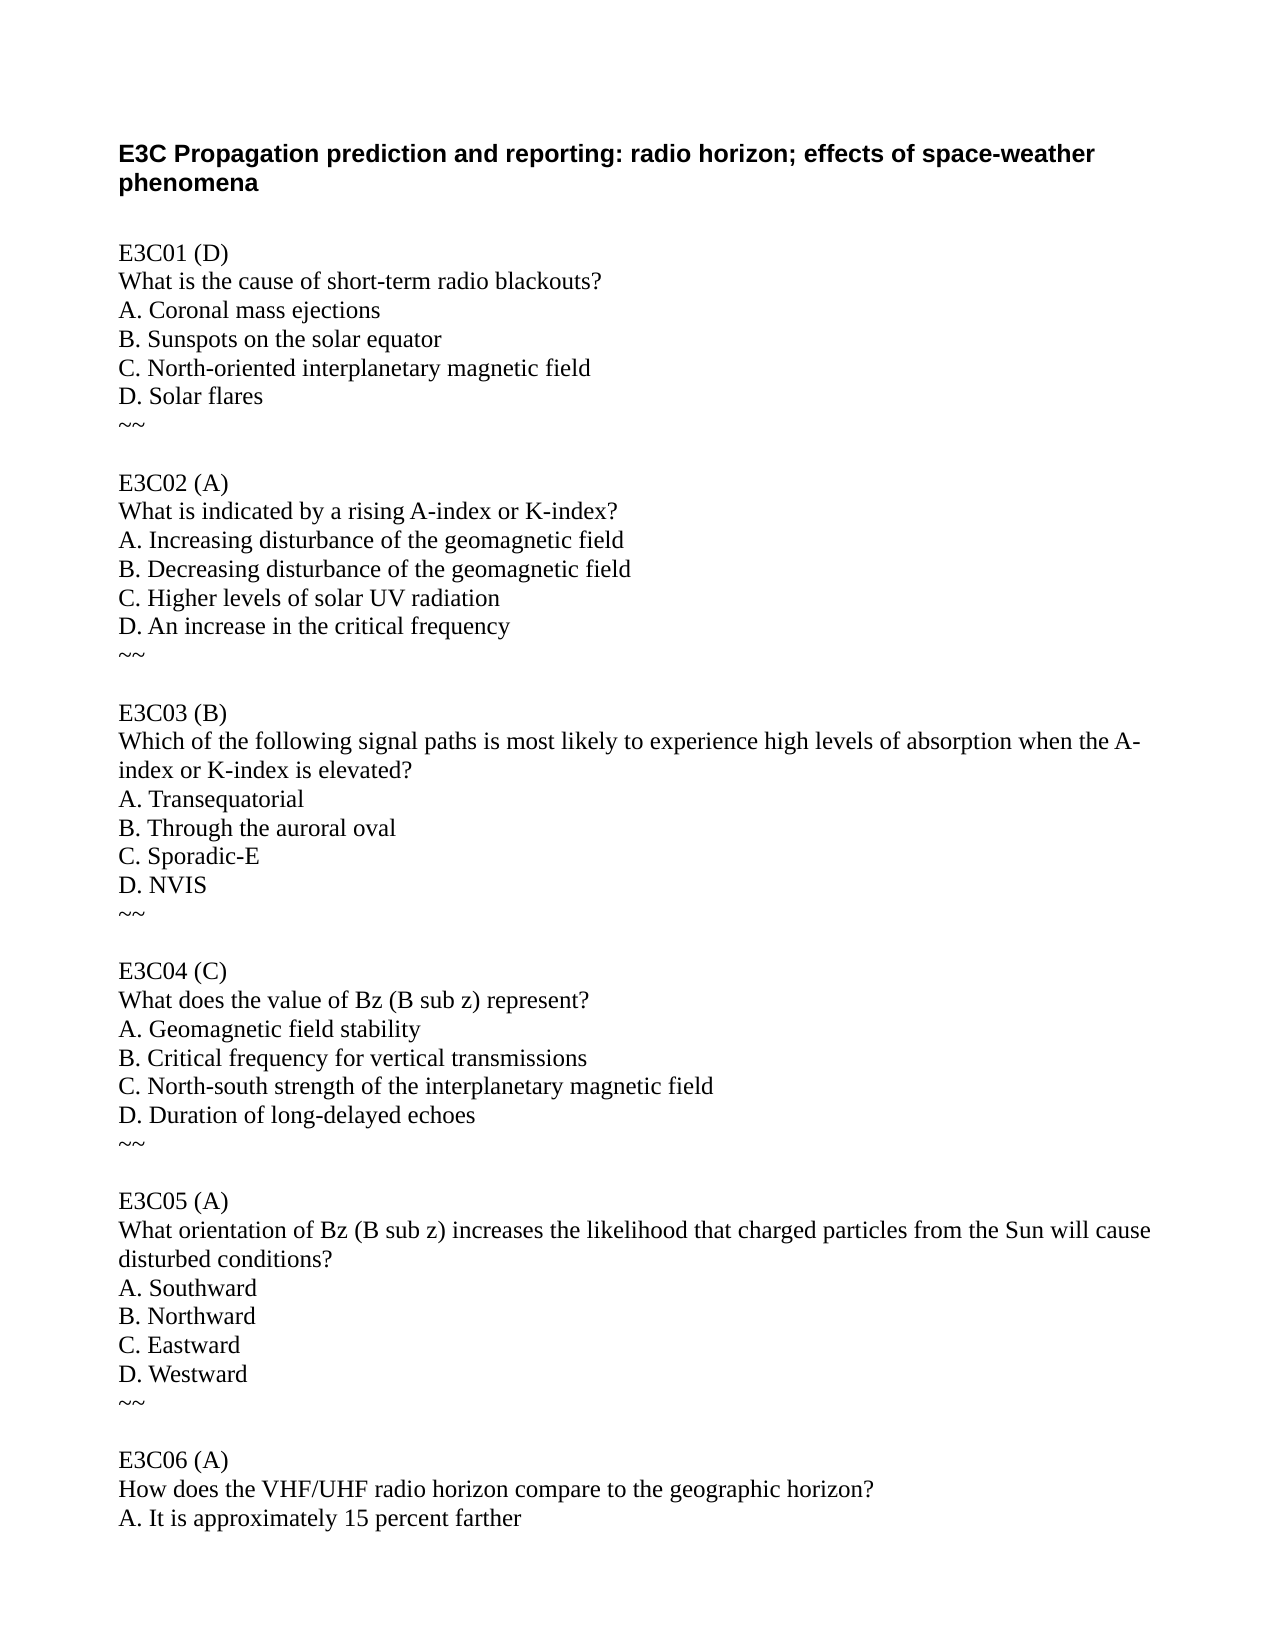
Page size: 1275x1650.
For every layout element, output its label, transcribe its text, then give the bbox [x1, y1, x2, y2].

text D. Westward [118, 1359, 1157, 1388]
text B. Sunspots on the solar equator [118, 324, 1157, 353]
text What is indicated by a rising A-index or K-index? [118, 496, 1157, 525]
text A. Increasing disturbance of the geomagnetic field [118, 525, 1157, 554]
text What is the cause of short-term radio blackouts? [118, 266, 1157, 295]
text C. Eastward [118, 1330, 1157, 1359]
text ~~ [118, 1388, 1157, 1416]
text A. Geomagnetic field stability [118, 1014, 1157, 1043]
text ~~ [118, 1129, 1157, 1158]
text D. Solar flares [118, 381, 1157, 410]
text B. Northward [118, 1301, 1157, 1330]
text Which of the following signal paths is most likely to experience high levels of absorption when the A-index or K-index is elevated? [118, 726, 1157, 784]
text B. Critical frequency for vertical transmissions [118, 1043, 1157, 1071]
text What does the value of Bz (B sub z) represent? [118, 985, 1157, 1014]
text C. North-oriented interplanetary magnetic field [118, 353, 1157, 381]
text A. Transequatorial [118, 784, 1157, 813]
text E3C06 (A) [118, 1445, 1157, 1474]
text ~~ [118, 899, 1157, 928]
text How does the VHF/UHF radio horizon compare to the geographic horizon? [118, 1474, 1157, 1503]
text C. North-south strength of the interplanetary magnetic field [118, 1071, 1157, 1100]
text A. Coronal mass ejections [118, 295, 1157, 324]
text D. Duration of long-delayed echoes [118, 1100, 1157, 1129]
text ~~ [118, 410, 1157, 439]
text What orientation of Bz (B sub z) increases the likelihood that charged particles from the Sun will cause disturbed conditions? [118, 1215, 1157, 1273]
text B. Through the auroral oval [118, 813, 1157, 841]
text C. Higher levels of solar UV radiation [118, 583, 1157, 611]
text C. Sporadic-E [118, 841, 1157, 870]
text B. Decreasing disturbance of the geomagnetic field [118, 554, 1157, 583]
text A. Southward [118, 1273, 1157, 1301]
text E3C04 (C) [118, 956, 1157, 985]
text A. It is approximately 15 percent farther [118, 1503, 1157, 1531]
subtitle E3C Propagation prediction and reporting: radio horizon; effects of space-weather phenomena [118, 139, 1157, 196]
text E3C03 (B) [118, 698, 1157, 726]
text E3C02 (A) [118, 468, 1157, 496]
text E3C05 (A) [118, 1186, 1157, 1215]
text ~~ [118, 640, 1157, 669]
text E3C01 (D) [118, 238, 1157, 266]
text D. NVIS [118, 870, 1157, 899]
text D. An increase in the critical frequency [118, 611, 1157, 640]
